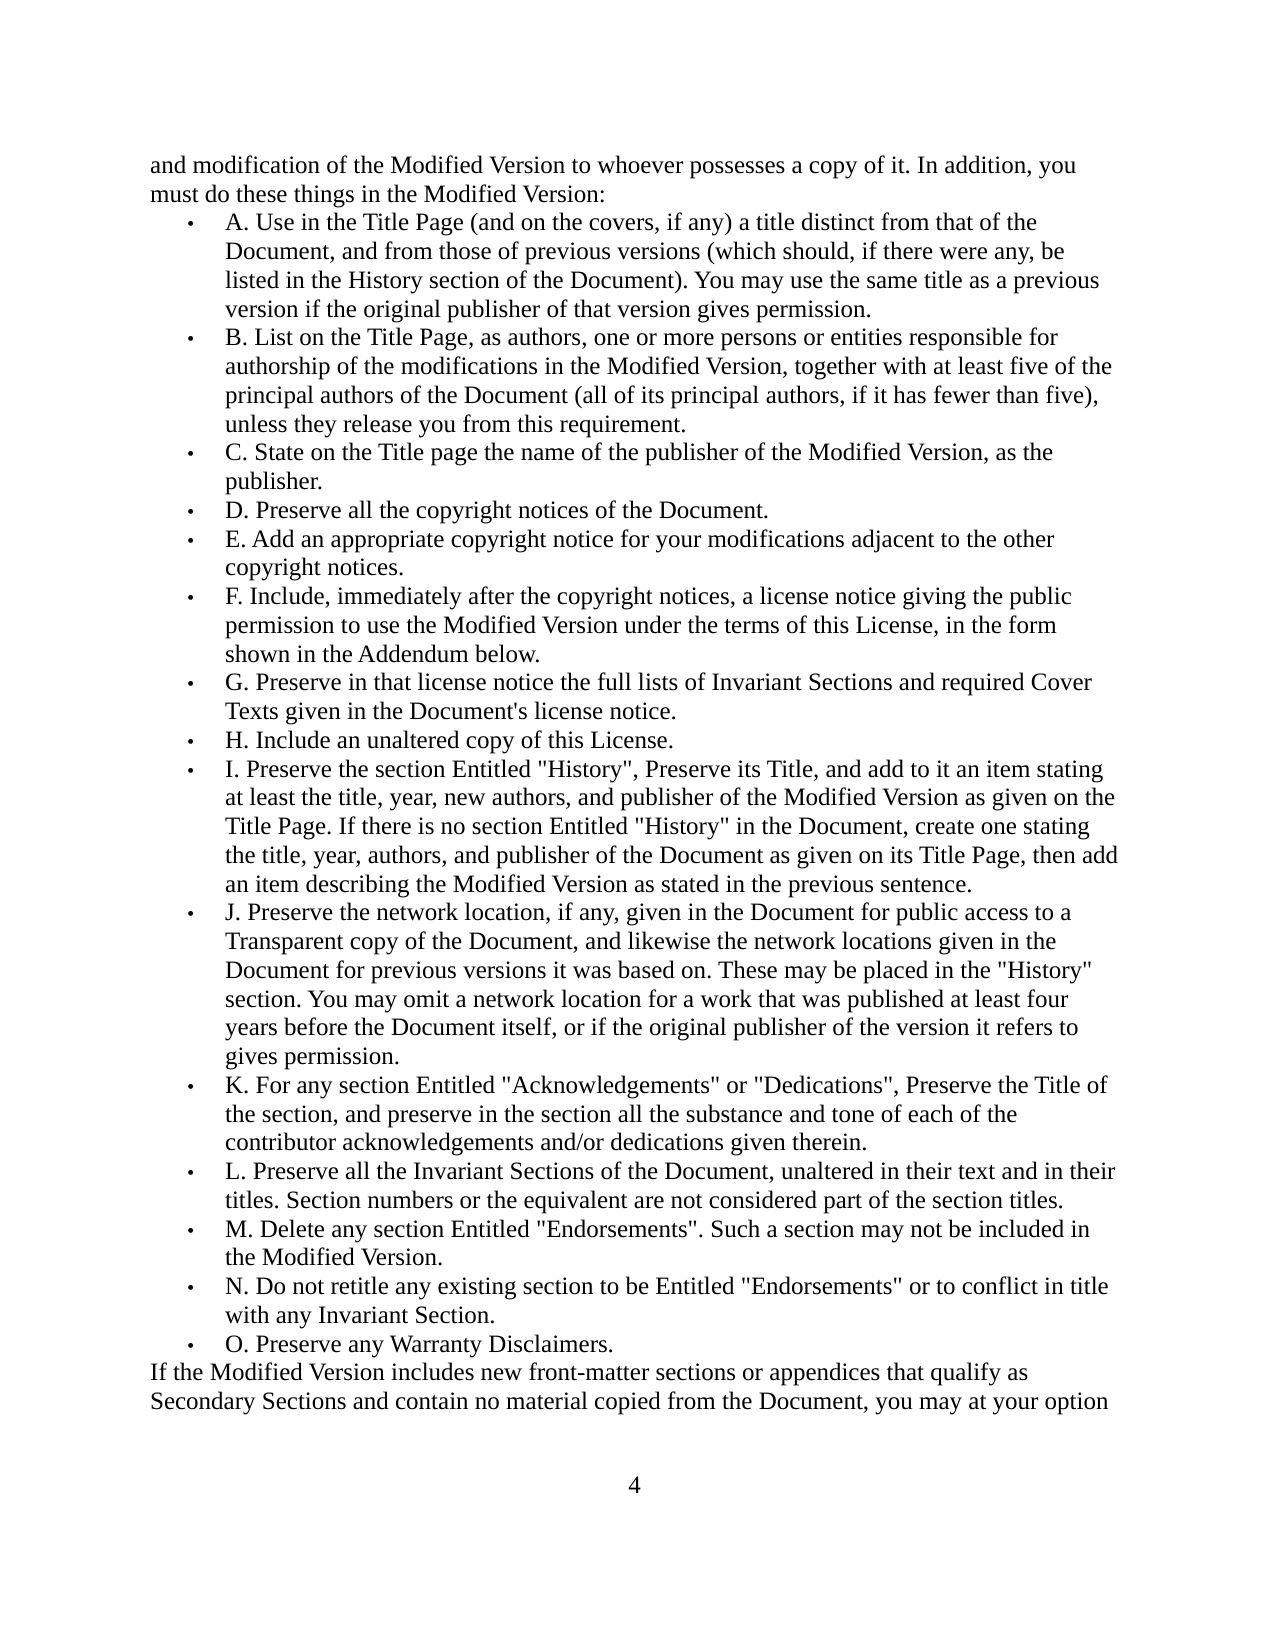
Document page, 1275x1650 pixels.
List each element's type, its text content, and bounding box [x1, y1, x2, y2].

list C. State on the Title page the name of the publisher of the Modified Version, as the publisher. [187, 437, 1125, 495]
list G. Preserve in that license notice the full lists of Invariant Sections and required Cover Texts given in the Document's license notice. [187, 667, 1125, 725]
list D. Preserve all the copyright notices of the Document. [187, 495, 1125, 524]
list A. Use in the Title Page (and on the covers, if any) a title distinct from that of the Document, and from those of previous versions (which should, if there were any, be listed in the History section of the Document). You may use the same title as a previous version if the original publisher of that version gives permission. [187, 207, 1125, 322]
list N. Do not retitle any existing section to be Entitled "Endorsements" or to conflict in title with any Invariant Section. [187, 1271, 1125, 1329]
list M. Delete any section Entitled "Endorsements". Such a section may not be included in the Modified Version. [187, 1214, 1125, 1271]
list O. Preserve any Warranty Disclaimers. [187, 1329, 1125, 1357]
text and modification of the Modified Version to whoever possesses a copy of it. In addition, you must do these things in the Modified Version: [150, 150, 1125, 207]
list J. Preserve the network location, if any, given in the Document for public access to a Transparent copy of the Document, and likewise the network locations given in the Document for previous versions it was based on. These may be placed in the "History" section. You may omit a network location for a work that was published at least four years before the Document itself, or if the original publisher of the version it refers to gives permission. [187, 897, 1125, 1070]
list B. List on the Title Page, as authors, one or more persons or entities responsible for authorship of the modifications in the Modified Version, together with at least five of the principal authors of the Document (all of its principal authors, if it has fewer than five), unless they release you from this requirement. [187, 322, 1125, 437]
list F. Include, immediately after the copyright notices, a license notice giving the public permission to use the Modified Version under the terms of this License, in the form shown in the Addendum below. [187, 581, 1125, 667]
list E. Add an appropriate copyright notice for your modifications adjacent to the other copyright notices. [187, 524, 1125, 581]
list K. For any section Entitled "Acknowledgements" or "Dedications", Preserve the Title of the section, and preserve in the section all the substance and tone of each of the contributor acknowledgements and/or dedications given therein. [187, 1070, 1125, 1156]
text If the Modified Version includes new front-matter sections or appendices that qualify as Secondary Sections and contain no material copied from the Document, you may at your option [150, 1357, 1125, 1415]
list L. Preserve all the Invariant Sections of the Document, unaltered in their text and in their titles. Section numbers or the equivalent are not considered part of the section titles. [187, 1156, 1125, 1214]
list I. Preserve the section Entitled "History", Preserve its Title, and add to it an item stating at least the title, year, new authors, and publisher of the Modified Version as given on the Title Page. If there is no section Entitled "History" in the Document, create one stating the title, year, authors, and publisher of the Document as given on its Title Page, then add an item describing the Modified Version as stated in the previous sentence. [187, 754, 1125, 897]
list H. Include an unaltered copy of this License. [187, 725, 1125, 754]
